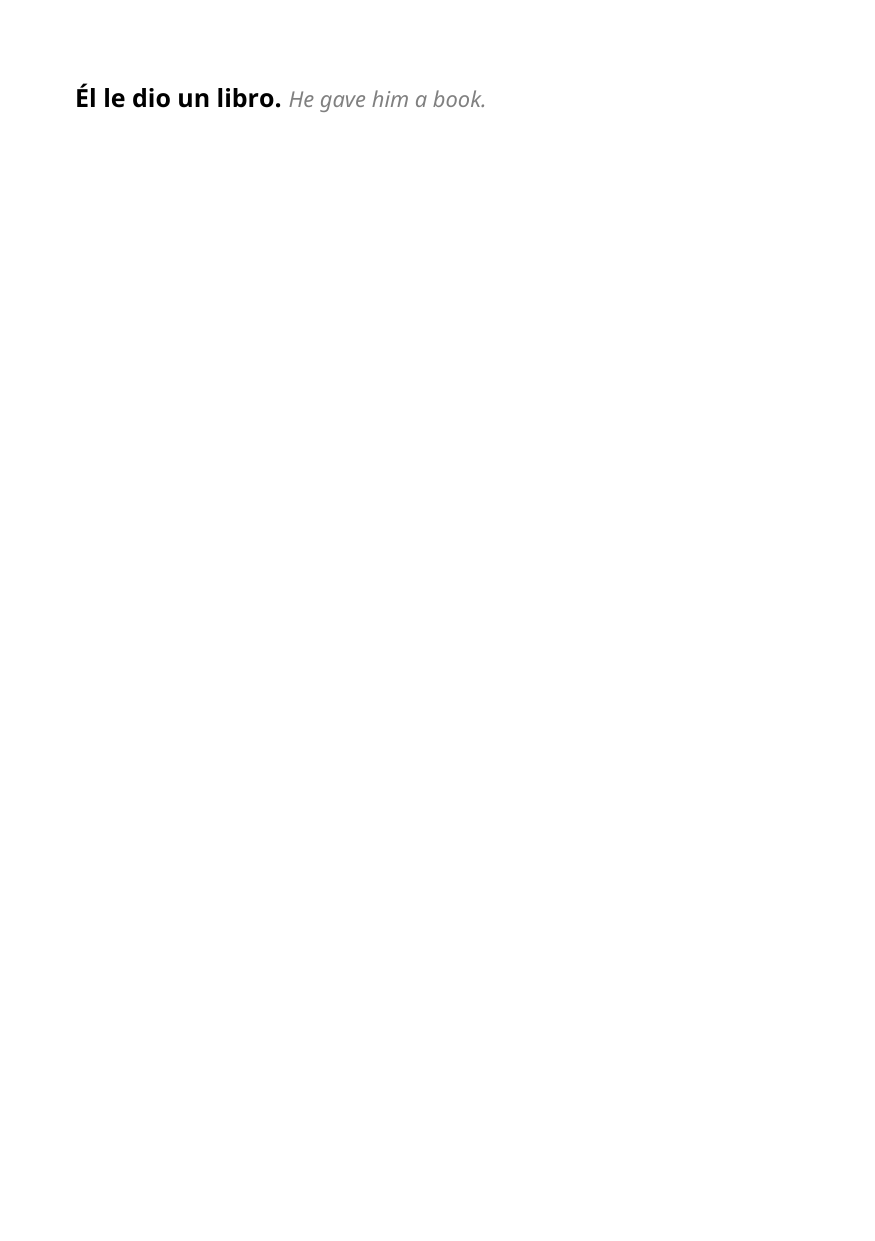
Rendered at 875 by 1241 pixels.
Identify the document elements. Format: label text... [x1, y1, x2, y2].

text Él le dio un libro. He gave him a book. [75, 81, 799, 115]
